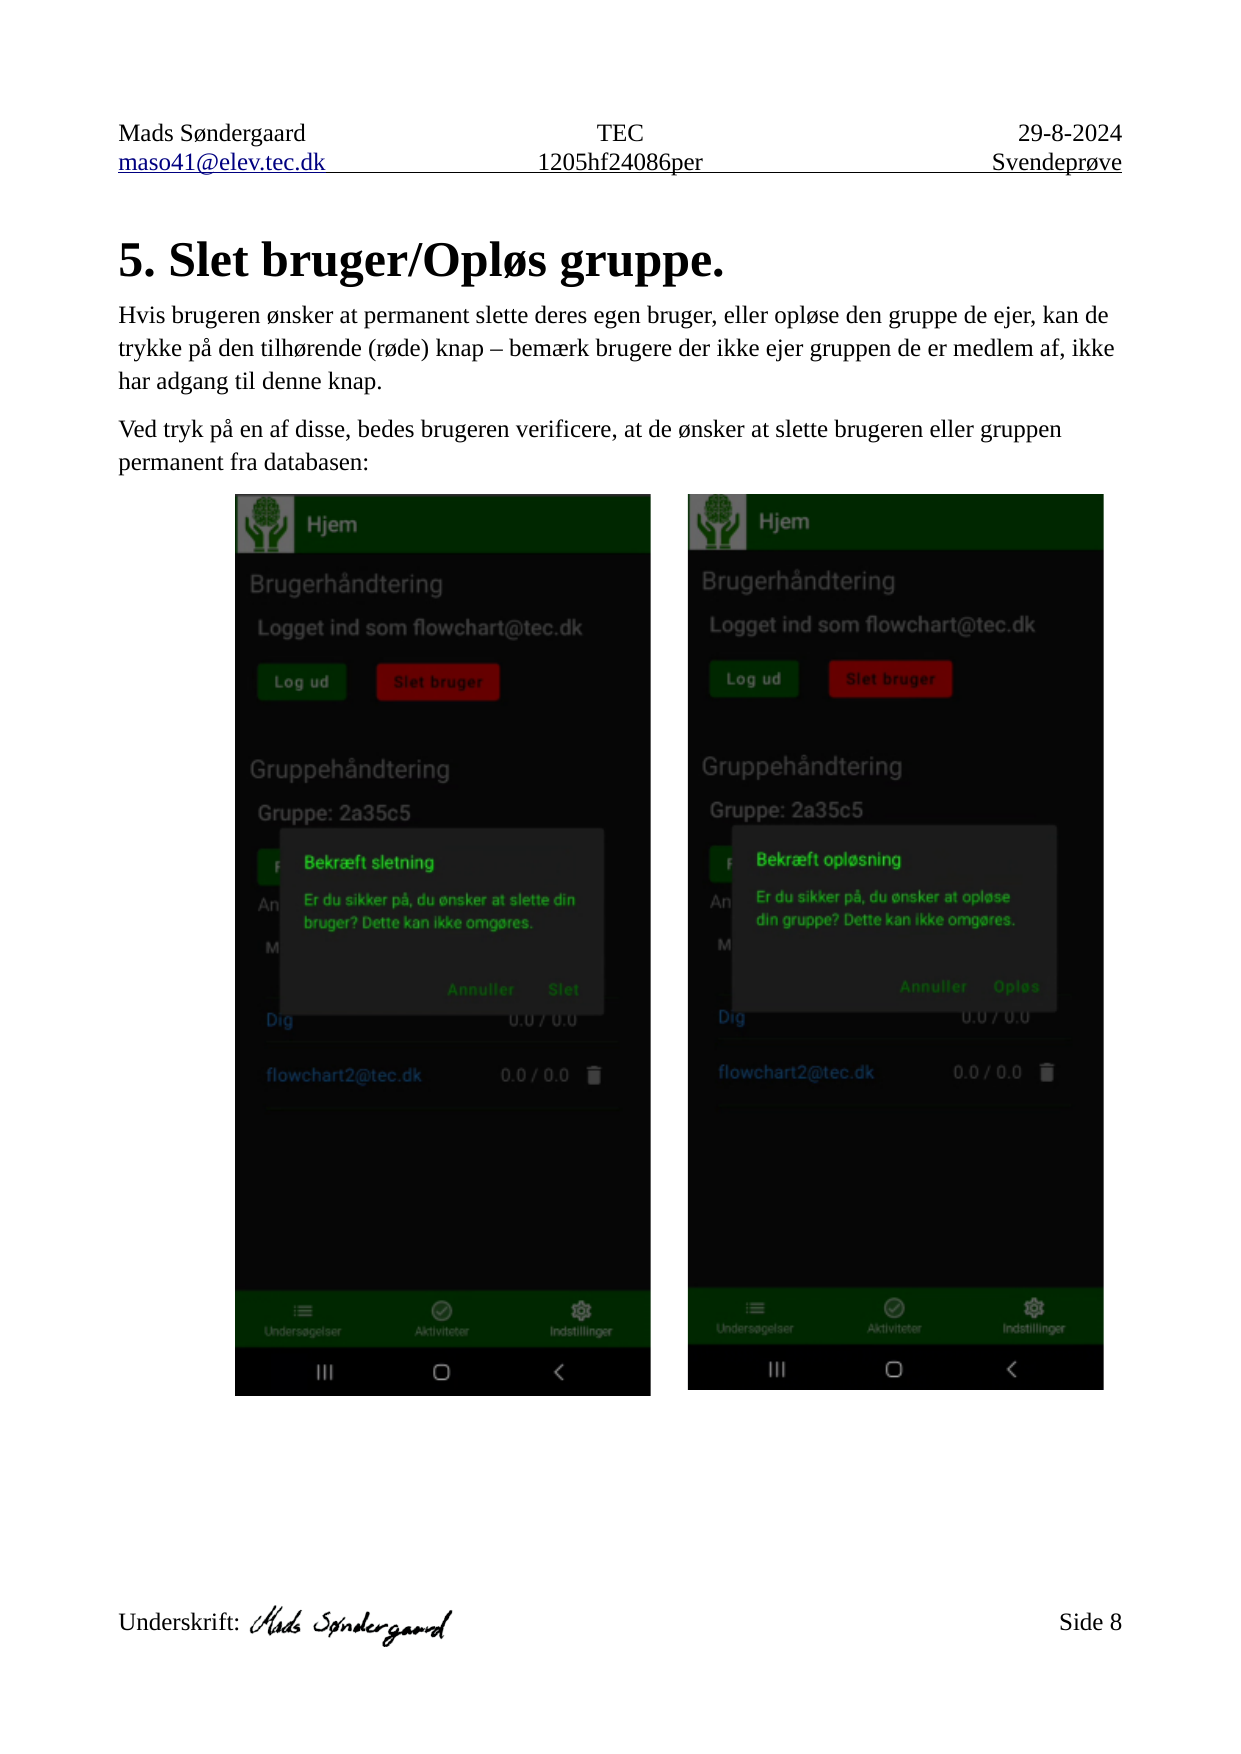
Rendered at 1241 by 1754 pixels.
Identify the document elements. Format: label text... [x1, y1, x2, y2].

text Ved tryk på en af disse, bedes brugeren verificere, at de ønsker at slette brugeren eller gruppen permanent fra databasen: [118, 414, 1122, 476]
picture [687, 494, 1104, 1390]
picture [244, 1600, 458, 1647]
text Hvis brugeren ønsker at permanent slette deres egen bruger, eller opløse den gruppe de ejer, kan de trykke på den tilhørende (røde) knap – bemærk brugere der ikke ejer gruppen de er medlem af, ikke har adgang til denne knap. [118, 300, 1122, 395]
picture [235, 494, 651, 1396]
subtitle 5. Slet bruger/Opløs gruppe. [118, 230, 1122, 288]
